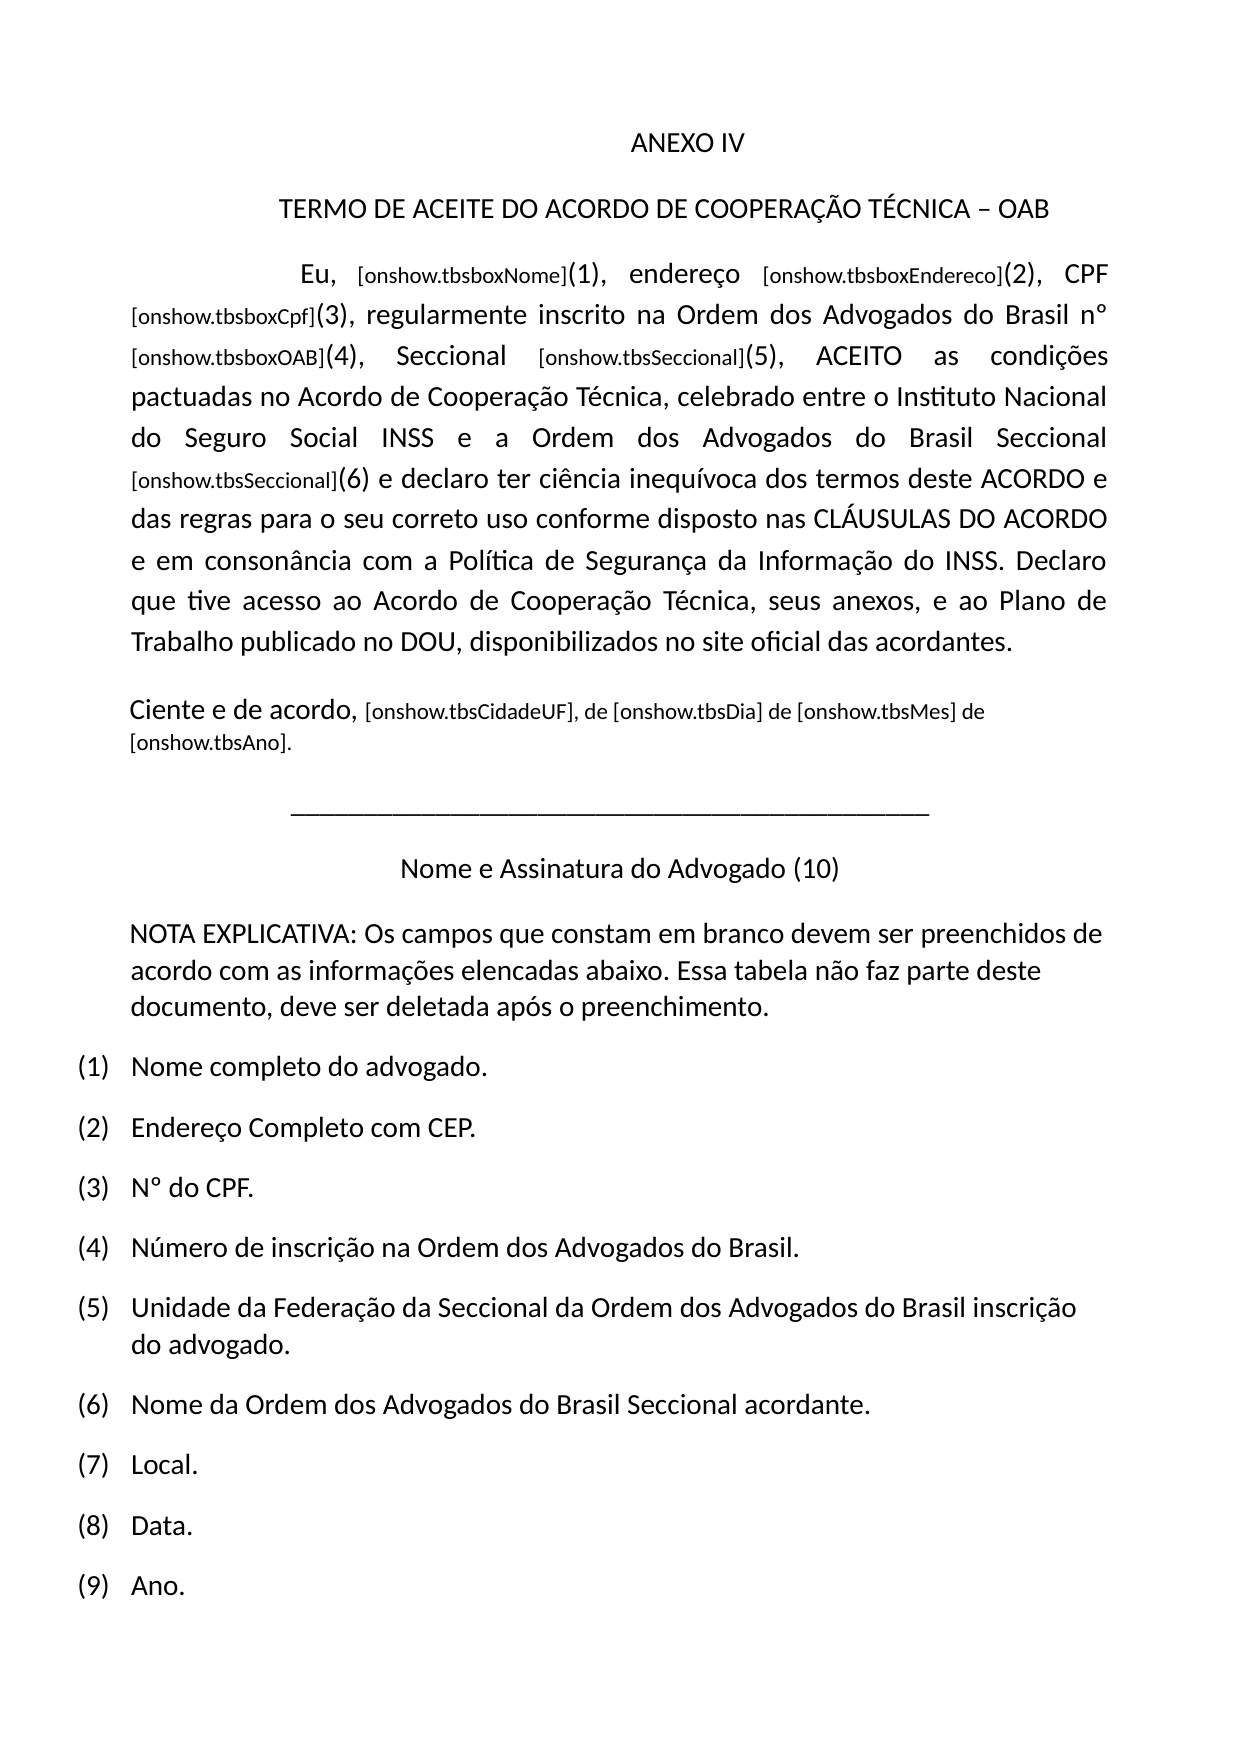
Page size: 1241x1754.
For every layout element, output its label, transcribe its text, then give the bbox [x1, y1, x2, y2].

text Ciente e de acordo, [onshow.tbsCidadeUF], de [onshow.tbsDia] de [onshow.tbsMes] de [onshow.tbsAno]. [129, 691, 1109, 756]
list Número de inscrição na Ordem dos Advogados do Brasil. [77, 1229, 1109, 1265]
text ____________________________________________ [273, 784, 948, 820]
list Data. [77, 1507, 1109, 1542]
list Ano. [77, 1567, 1109, 1602]
text ANEXO IV [273, 124, 1109, 160]
text TERMO DE ACEITE DO ACORDO DE COOPERAÇÃO TÉCNICA – OAB [278, 190, 1109, 225]
list Endereço Completo com CEP. [77, 1109, 1109, 1144]
list Nome completo do advogado. [77, 1048, 1109, 1084]
text Nome e Assinatura do Advogado (10) [273, 850, 967, 885]
list Local. [77, 1446, 1109, 1482]
list Nome da Ordem dos Advogados do Brasil Seccional acordante. [77, 1386, 1109, 1422]
text Eu, [onshow.tbsboxNome](1), endereço [onshow.tbsboxEndereco](2), CPF [onshow.tbsboxCpf](3), regularmente inscrito na Ordem dos Advogados do Brasil nº [onshow.tbsboxOAB](4), Seccional [onshow.tbsSeccional](5), ACEITO as condições pactuadas no Acordo de Cooperação Técnica, celebrado entre o Instituto Nacional do Seguro Social INSS e a Ordem dos Advogados do Brasil Seccional [onshow.tbsSeccional](6) e declaro ter ciência inequívoca dos termos deste ACORDO e das regras para o seu correto uso conforme disposto nas CLÁUSULAS DO ACORDO e em consonância com a Política de Segurança da Informação do INSS. Declaro que tive acesso ao Acordo de Cooperação Técnica, seus anexos, e ao Plano de Trabalho publicado no DOU, disponibilizados no site oficial das acordantes. [131, 255, 1109, 659]
list Nº do CPF. [77, 1169, 1109, 1204]
text NOTA EXPLICATIVA: Os campos que constam em branco devem ser preenchidos de acordo com as informações elencadas abaixo. Essa tabela não faz parte deste documento, deve ser deletada após o preenchimento. [129, 915, 1109, 1024]
list Unidade da Federação da Seccional da Ordem dos Advogados do Brasil inscrição do advogado. [77, 1289, 1109, 1362]
